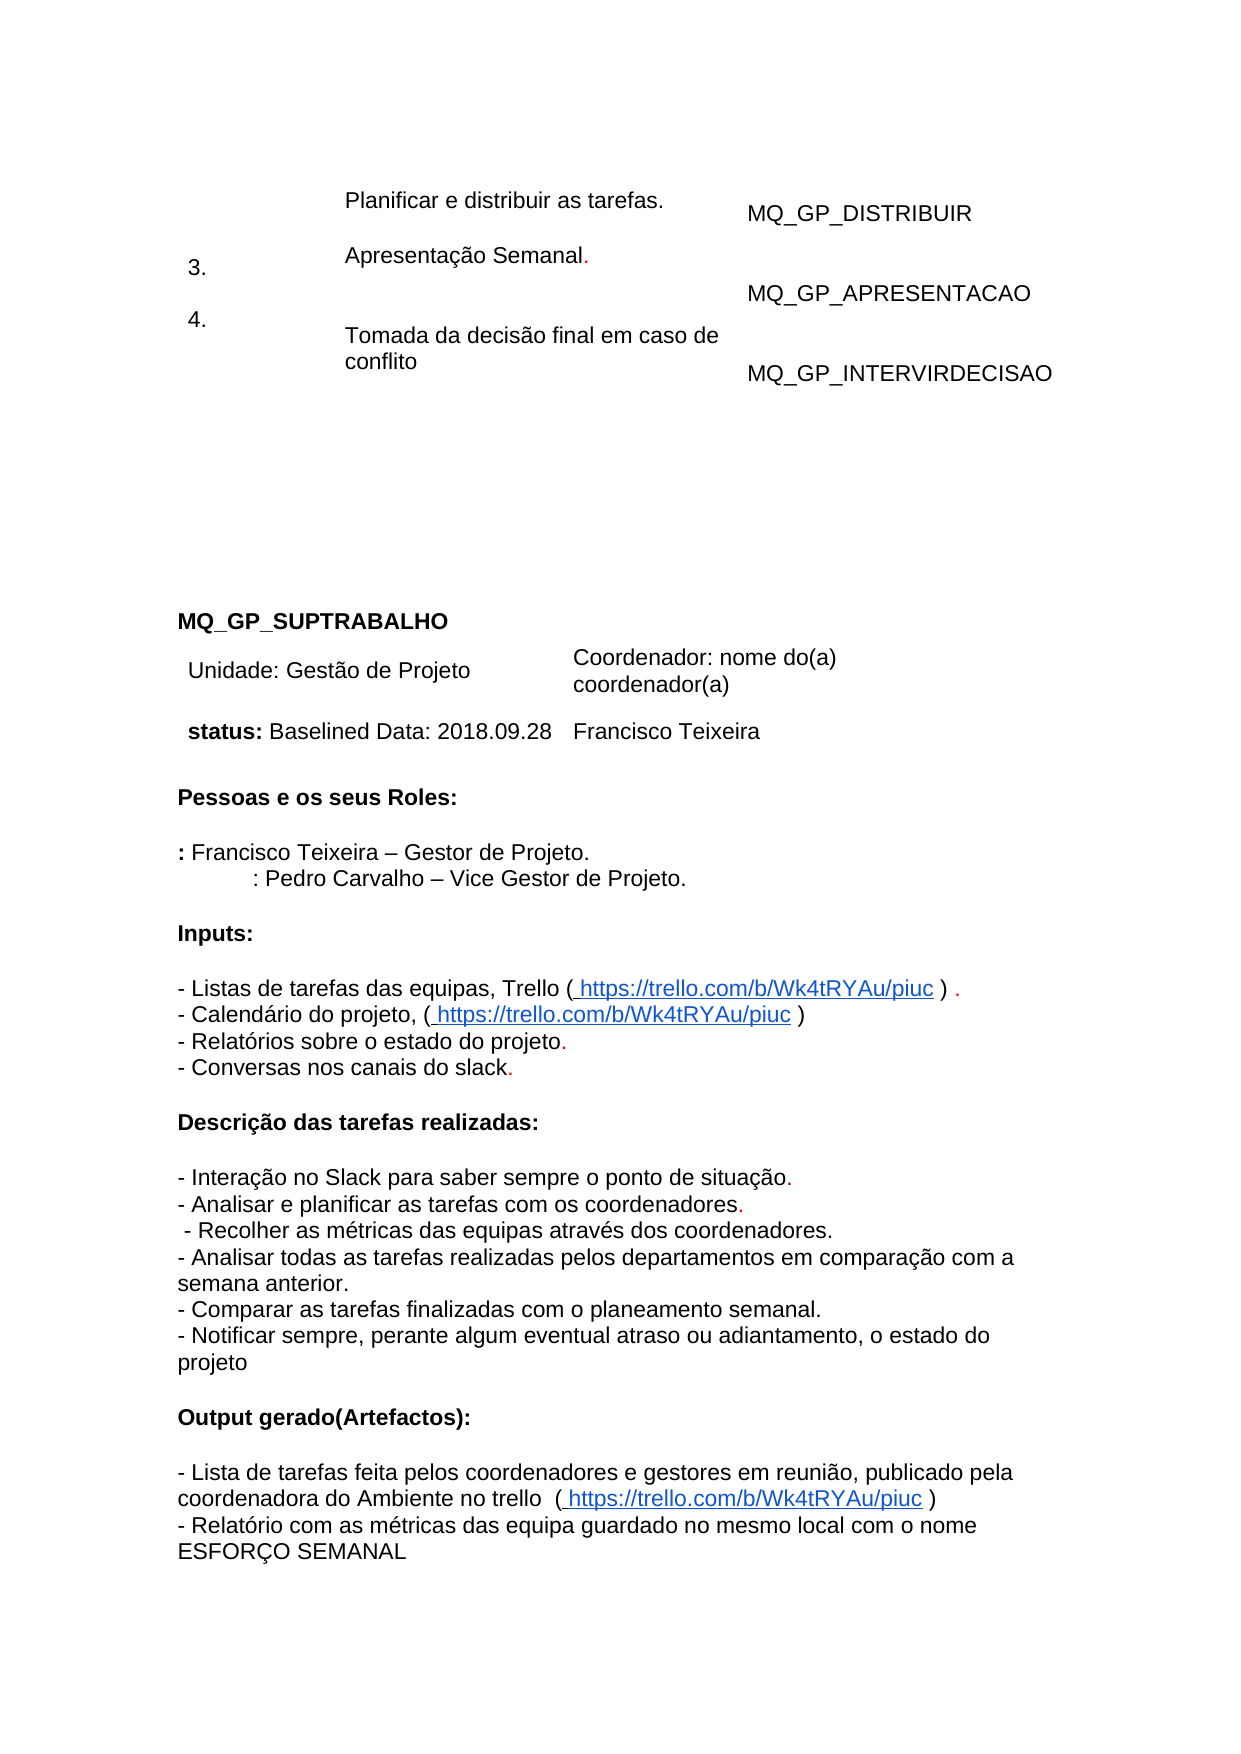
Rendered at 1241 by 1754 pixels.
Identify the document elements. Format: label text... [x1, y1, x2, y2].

table_cell MQ_GP_DISTRIBUIR MQ_GP_APRESENTACAO MQ_GP_INTERVIRDECISAO [737, 148, 1063, 439]
text Output gerado(Artefactos): [177, 1404, 1063, 1430]
text - Relatório com as métricas das equipa guardado no mesmo local com o nome ESFORÇO SEMANAL [177, 1512, 1063, 1564]
table_cell Planificar e distribuir as tarefas. Apresentação Semanal. Tomada da decisão final em caso de conflito [334, 148, 737, 439]
table_cell 3. 4. [177, 148, 334, 439]
text - Lista de tarefas feita pelos coordenadores e gestores em reunião, publicado pela coordenadora do Ambiente no trello ( https://trello.com/b/Wk4tRYAu/piuc ) [177, 1459, 1063, 1512]
text - Comparar as tarefas finalizadas com o planeamento semanal. [177, 1296, 1063, 1322]
text - Listas de tarefas das equipas, Trello ( https://trello.com/b/Wk4tRYAu/piuc ) . [177, 975, 1063, 1001]
table_cell status: Baselined Data: 2018.09.28 [177, 708, 562, 755]
text - Analisar e planificar as tarefas com os coordenadores. [177, 1191, 1063, 1217]
text Pessoas e os seus Roles: [177, 783, 1063, 810]
text - Analisar todas as tarefas realizadas pelos departamentos em comparação com a semana anterior. [177, 1243, 1063, 1296]
text Inputs: [177, 920, 1063, 946]
text MQ_GP_SUPTRABALHO [177, 608, 1063, 634]
text Descrição das tarefas realizadas: [177, 1109, 1063, 1136]
text - Conversas nos canais do slack. [177, 1054, 1063, 1081]
text - Recolher as métricas das equipas através dos coordenadores. [177, 1217, 1063, 1243]
text - Interação no Slack para saber sempre o ponto de situação. [177, 1164, 1063, 1191]
text - Calendário do projeto, ( https://trello.com/b/Wk4tRYAu/piuc ) [177, 1001, 1063, 1028]
table_cell Francisco Teixeira [563, 708, 1010, 755]
table_header Unidade: Gestão de Projeto [177, 634, 562, 707]
text : Francisco Teixeira – Gestor de Projeto. [177, 838, 1063, 865]
text - Notificar sempre, perante algum eventual atraso ou adiantamento, o estado do projeto [177, 1322, 1063, 1375]
text : Pedro Carvalho – Vice Gestor de Projeto. [177, 865, 1063, 891]
text - Relatórios sobre o estado do projeto. [177, 1028, 1063, 1054]
table_header Coordenador: nome do(a) coordenador(a) [563, 634, 1010, 707]
